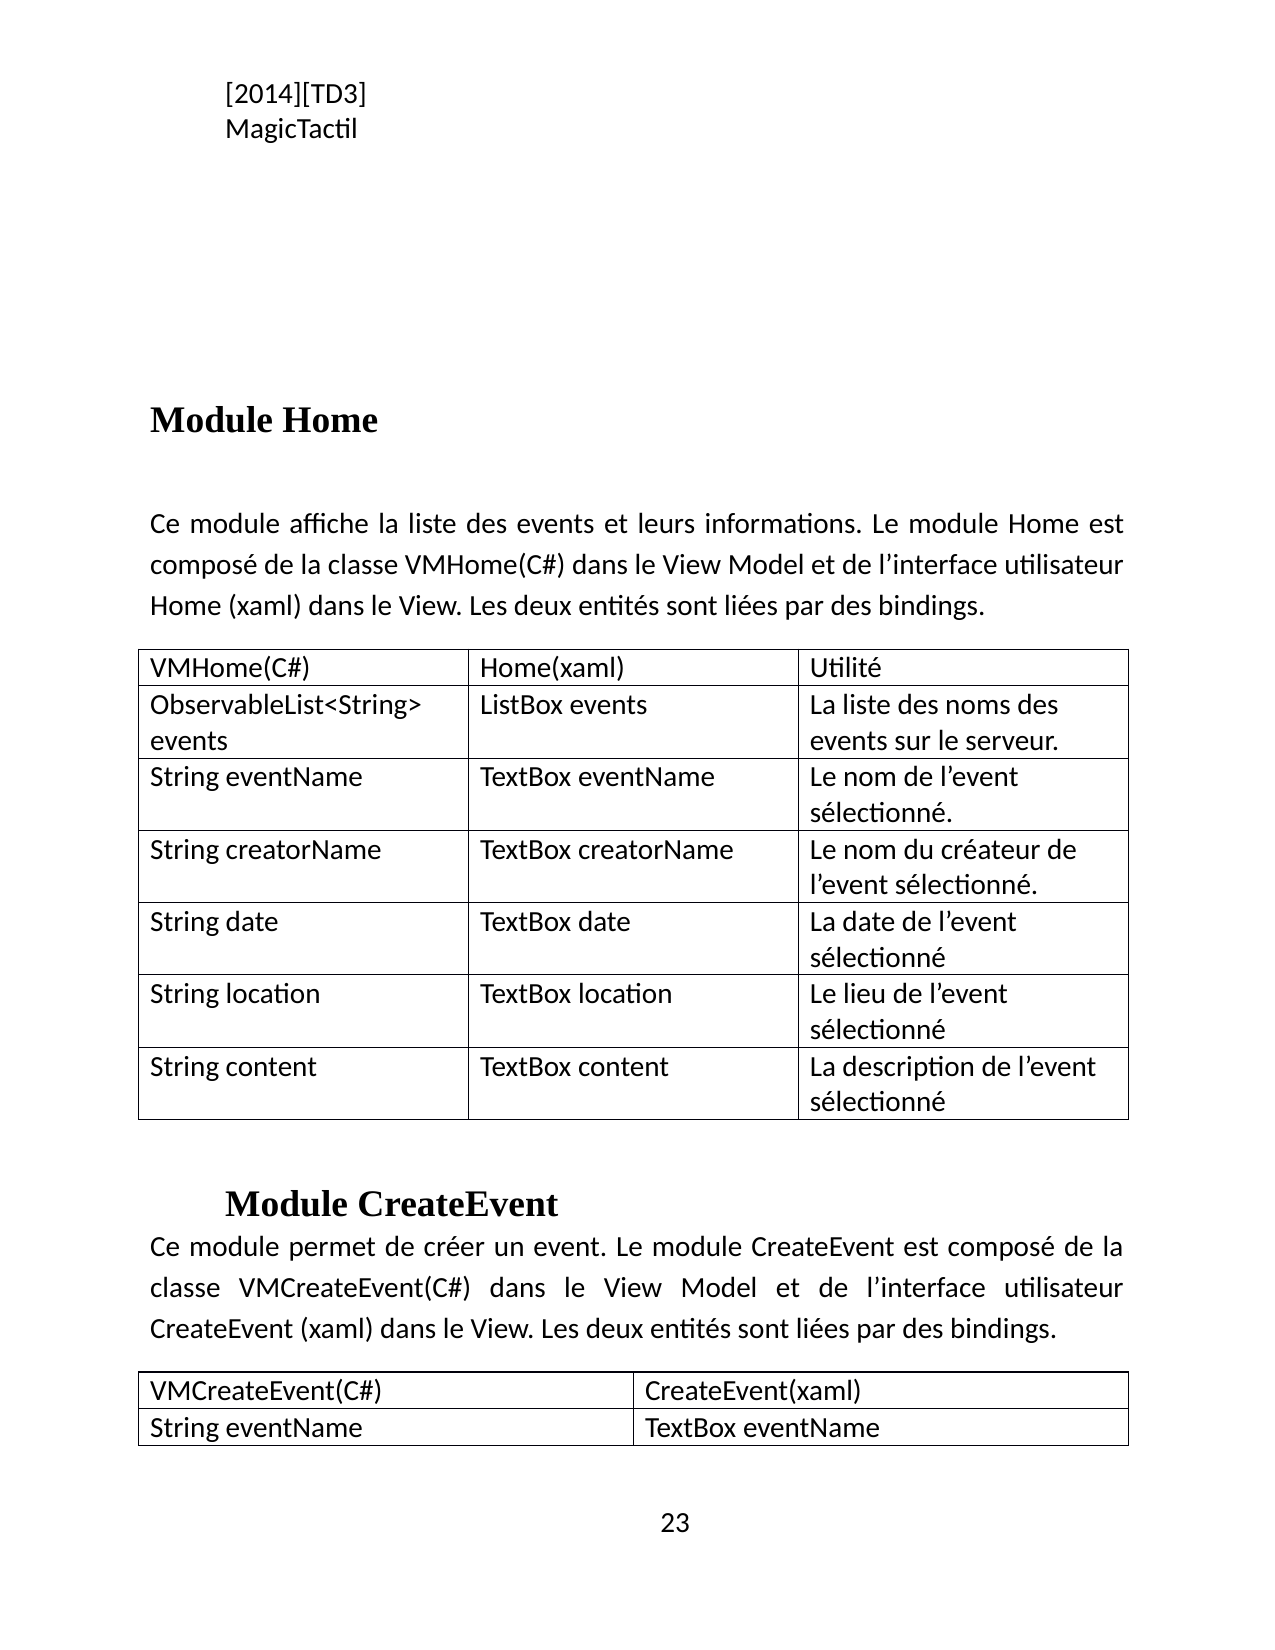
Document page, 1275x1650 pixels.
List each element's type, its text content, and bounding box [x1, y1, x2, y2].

table_cell La liste des noms des events sur le serveur. [799, 686, 1128, 757]
table_cell String eventName [139, 1409, 633, 1445]
table_header Utilité [799, 650, 1128, 685]
table_cell ObservableList<String> events [139, 686, 468, 757]
table_header VMCreateEvent(C#) [139, 1373, 633, 1408]
table_cell Le nom du créateur de l’event sélectionné. [799, 831, 1128, 902]
table_cell TextBox content [469, 1048, 798, 1119]
table_cell String creatorName [139, 831, 468, 902]
table_cell TextBox creatorName [469, 831, 798, 902]
table_header CreateEvent(xaml) [634, 1373, 1128, 1408]
table_cell Le nom de l’event sélectionné. [799, 759, 1128, 830]
table_cell TextBox location [469, 975, 798, 1047]
table_cell TextBox eventName [469, 759, 798, 830]
subtitle Module Home [150, 397, 1125, 440]
table_header VMHome(C#) [139, 650, 468, 685]
subtitle Module CreateEvent [150, 1182, 1125, 1225]
table_cell String location [139, 975, 468, 1047]
table_cell String date [139, 903, 468, 974]
table_cell TextBox date [469, 903, 798, 974]
table_cell La description de l’event sélectionné [799, 1048, 1128, 1119]
table_cell String content [139, 1048, 468, 1119]
text Ce module permet de créer un event. Le module CreateEvent est composé de la classe VMCreateEvent(C#) dans le View Model et de l’interface utilisateur CreateEvent (xaml) dans le View. Les deux entités sont liées par des bindings. [150, 1228, 1125, 1345]
table_header Home(xaml) [469, 650, 798, 685]
table_cell ListBox events [469, 686, 798, 757]
table_cell TextBox eventName [634, 1409, 1128, 1445]
table_cell La date de l’event sélectionné [799, 903, 1128, 974]
text Ce module affiche la liste des events et leurs informations. Le module Home est composé de la classe VMHome(C#) dans le View Model et de l’interface utilisateur Home (xaml) dans le View. Les deux entités sont liées par des bindings. [150, 505, 1125, 622]
table_cell Le lieu de l’event sélectionné [799, 975, 1128, 1047]
table_cell String eventName [139, 759, 468, 830]
